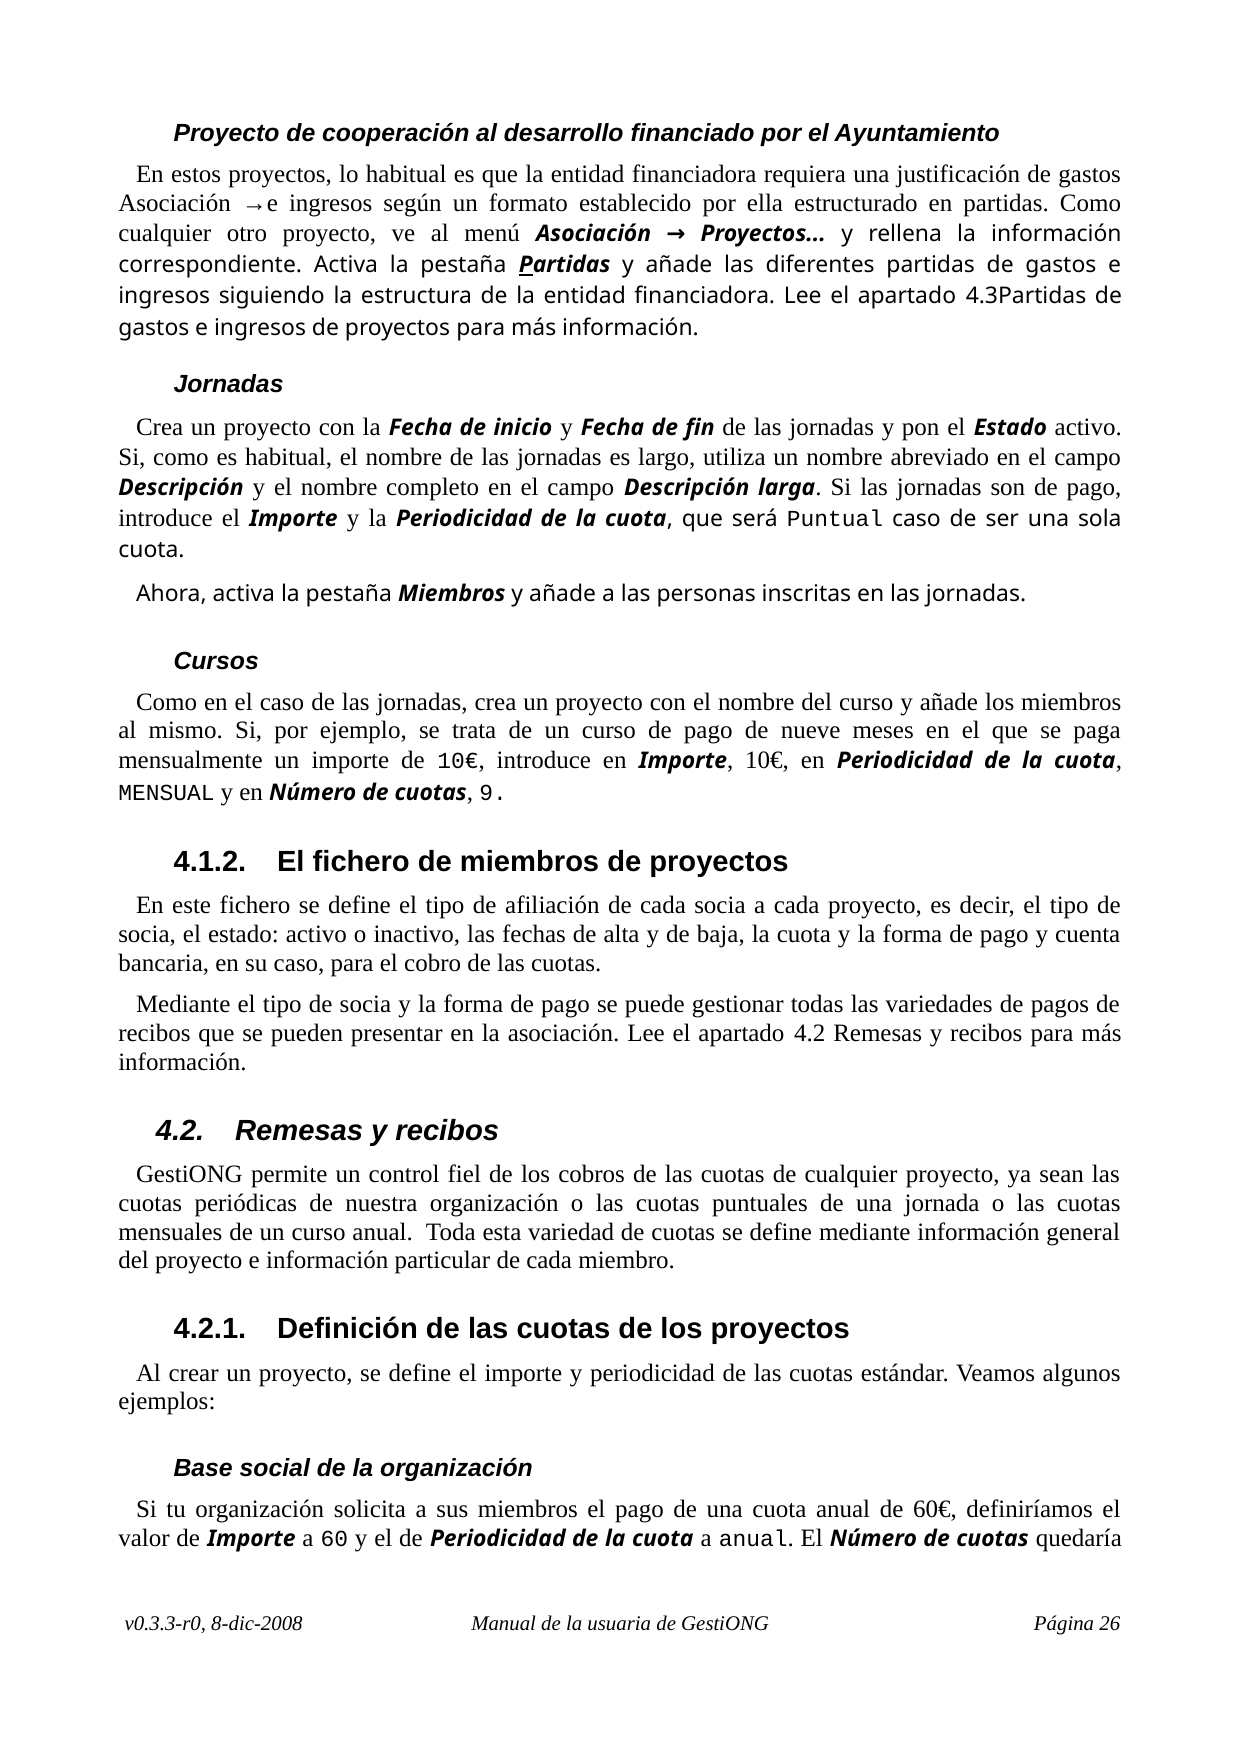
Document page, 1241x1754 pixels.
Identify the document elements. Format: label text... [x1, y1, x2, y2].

text Al crear un proyecto, se define el importe y periodicidad de las cuotas estándar. Veamos algunos ejemplos: [118, 1358, 1122, 1415]
text Mediante el tipo de socia y la forma de pago se puede gestionar todas las variedades de pagos de recibos que se pueden presentar en la asociación. Lee el apartado 4.2 Remesas y recibos para más información. [118, 989, 1122, 1076]
text Si tu organización solicita a sus miembros el pago de una cuota anual de 60€, definiríamos el valor de Importe a 60 y el de Periodicidad de la cuota a anual. El Número de cuotas quedaría [118, 1494, 1122, 1554]
text En este fichero se define el tipo de afiliación de cada socia a cada proyecto, es decir, el tipo de socia, el estado: activo o inactivo, las fechas de alta y de baja, la cuota y la forma de pago y cuenta bancaria, en su caso, para el cobro de las cuotas. [118, 891, 1122, 977]
subtitle Cursos [118, 646, 1122, 674]
text GestiONG permite un control fiel de los cobros de las cuotas de cualquier proyecto, ya sean las cuotas periódicas de nuestra organización o las cuotas puntuales de una jornada o las cuotas mensuales de un curso anual. Toda esta variedad de cuotas se define mediante información general del proyecto e información particular de cada miembro. [118, 1159, 1122, 1274]
text Ahora, activa la pestaña Miembros y añade a las personas inscritas en las jornadas. [118, 577, 1122, 608]
subtitle Remesas y recibos [118, 1113, 1122, 1147]
text Como en el caso de las jornadas, crea un proyecto con el nombre del curso y añade los miembros al mismo. Si, por ejemplo, se trata de un curso de pago de nueve meses en el que se paga mensualmente un importe de 10€, introduce en Importe, 10€, en Periodicidad de la cuota, MENSUAL y en Número de cuotas, 9. [118, 687, 1122, 807]
text Crea un proyecto con la Fecha de inicio y Fecha de fin de las jornadas y pon el Estado activo. Si, como es habitual, el nombre de las jornadas es largo, utiliza un nombre abreviado en el campo Descripción y el nombre completo en el campo Descripción larga. Si las jornadas son de pago, introduce el Importe y la Periodicidad de la cuota, que será Puntual caso de ser una sola cuota. [118, 411, 1122, 564]
subtitle Base social de la organización [118, 1453, 1122, 1481]
text En estos proyectos, lo habitual es que la entidad financiadora requiera una justificación de gastos Asociación →e ingresos según un formato establecido por ella estructurado en partidas. Como cualquier otro proyecto, ve al menú Asociación → Proyectos... y rellena la información correspondiente. Activa la pestaña Partidas y añade las diferentes partidas de gastos e ingresos siguiendo la estructura de la entidad financiadora. Lee el apartado 4.3Partidas de gastos e ingresos de proyectos para más información. [118, 159, 1122, 342]
subtitle Proyecto de cooperación al desarrollo financiado por el Ayuntamiento [118, 118, 1122, 147]
subtitle Definición de las cuotas de los proyectos [118, 1312, 1122, 1345]
subtitle Jornadas [118, 369, 1122, 398]
subtitle El fichero de miembros de proyectos [118, 844, 1122, 878]
